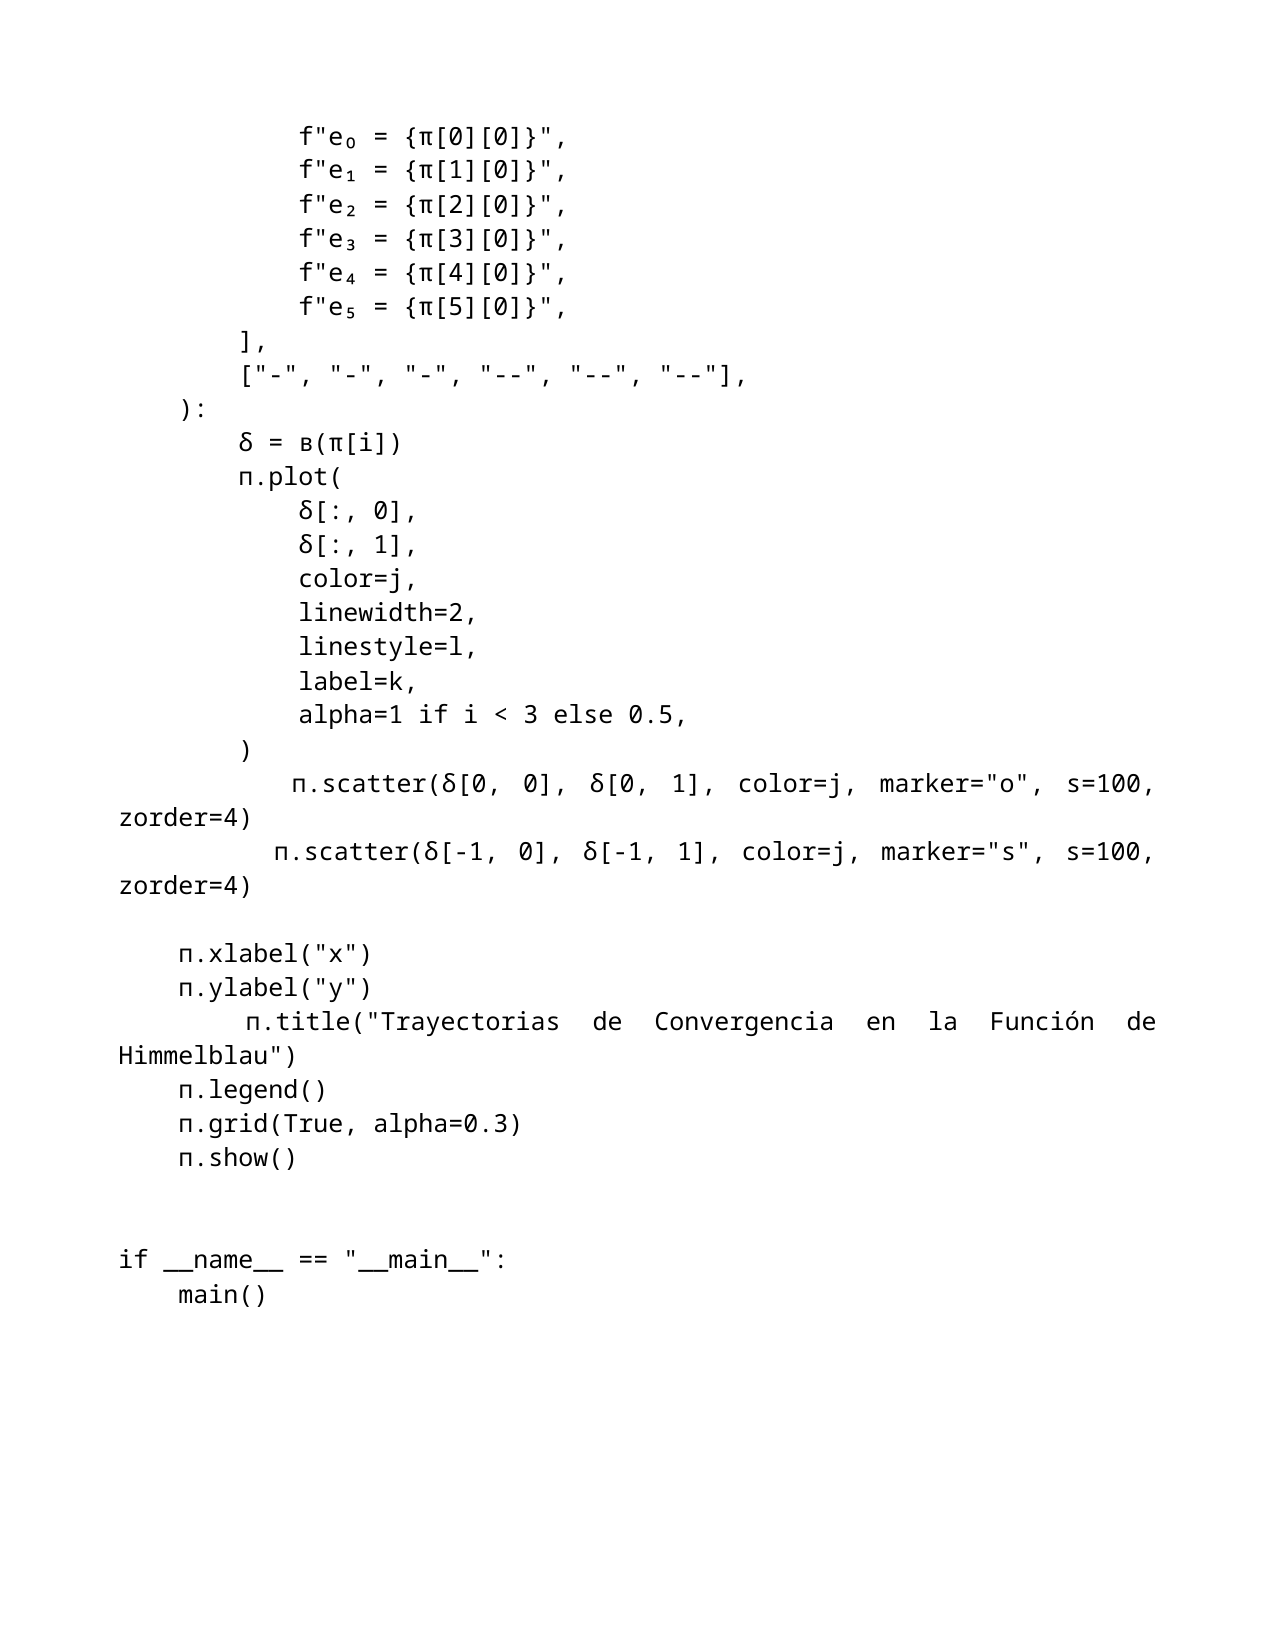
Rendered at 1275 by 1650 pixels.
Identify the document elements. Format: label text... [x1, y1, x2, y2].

text linewidth=2, [118, 595, 1157, 629]
text f"e₂ = {π[2][0]}", [118, 186, 1157, 220]
text color=j, [118, 561, 1157, 595]
text linestyle=l, [118, 629, 1157, 663]
text п.title("Trayectorias de Convergencia en la Función de Himmelblau") [118, 1004, 1157, 1072]
text п.grid(True, alpha=0.3) [118, 1106, 1157, 1140]
text ], [118, 322, 1157, 357]
text ["-", "-", "-", "--", "--", "--"], [118, 357, 1157, 391]
text δ[:, 1], [118, 527, 1157, 561]
text f"e₅ = {π[5][0]}", [118, 288, 1157, 322]
text п.scatter(δ[0, 0], δ[0, 1], color=j, marker="o", s=100, zorder=4) [118, 765, 1157, 833]
text f"e₀ = {π[0][0]}", [118, 118, 1157, 152]
text п.ylabel("y") [118, 970, 1157, 1004]
text п.show() [118, 1140, 1157, 1174]
text f"e₄ = {π[4][0]}", [118, 254, 1157, 288]
text п.plot( [118, 459, 1157, 493]
text ): [118, 391, 1157, 425]
text alpha=1 if i < 3 else 0.5, [118, 697, 1157, 731]
text if __name__ == "__main__": [118, 1242, 1157, 1276]
text п.legend() [118, 1072, 1157, 1106]
text п.scatter(δ[-1, 0], δ[-1, 1], color=j, marker="s", s=100, zorder=4) [118, 833, 1157, 902]
text δ[:, 0], [118, 493, 1157, 527]
text f"e₃ = {π[3][0]}", [118, 220, 1157, 254]
text label=k, [118, 663, 1157, 697]
text ) [118, 731, 1157, 765]
text main() [118, 1276, 1157, 1310]
text δ = в(π[i]) [118, 425, 1157, 459]
text f"e₁ = {π[1][0]}", [118, 152, 1157, 186]
text п.xlabel("x") [118, 936, 1157, 970]
